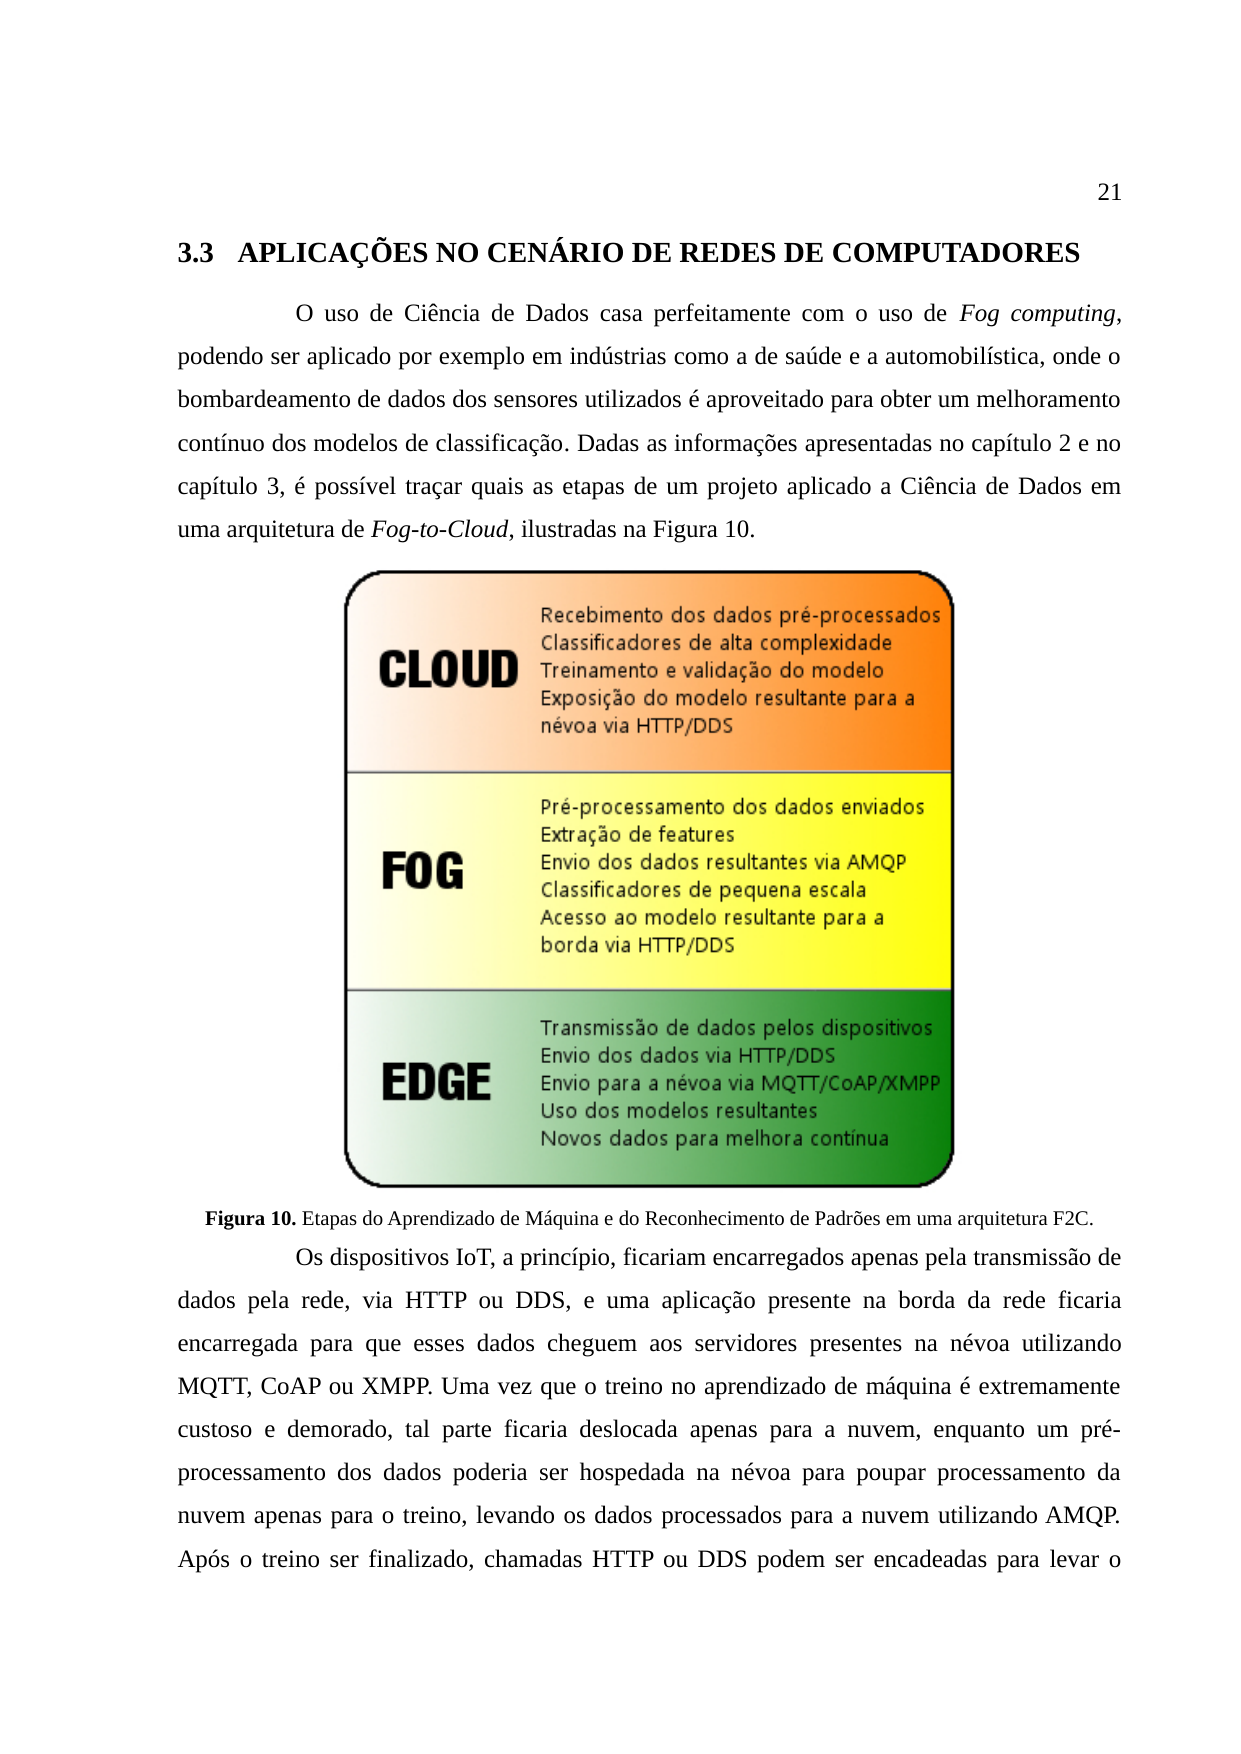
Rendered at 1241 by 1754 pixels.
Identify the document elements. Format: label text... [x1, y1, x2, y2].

text Figura 10. Etapas do Aprendizado de Máquina e do Reconhecimento de Padrões em uma arquitetura F2C. [177, 1206, 1122, 1230]
text O uso de Ciência de Dados casa perfeitamente com o uso de Fog computing, podendo ser aplicado por exemplo em indústrias como a de saúde e a automobilística, onde o bombardeamento de dados dos sensores utilizados é aproveitado para obter um melhoramento contínuo dos modelos de classificação. Dadas as informações apresentadas no capítulo 2 e no capítulo 3, é possível traçar quais as etapas de um projeto aplicado a Ciência de Dados em uma arquitetura de Fog-to-Cloud, ilustradas na Figura 10. [177, 298, 1122, 543]
picture [325, 557, 974, 1206]
text Os dispositivos IoT, a princípio, ficariam encarregados apenas pela transmissão de dados pela rede, via HTTP ou DDS, e uma aplicação presente na borda da rede ficaria encarregada para que esses dados cheguem aos servidores presentes na névoa utilizando MQTT, CoAP ou XMPP. Uma vez que o treino no aprendizado de máquina é extremamente custoso e demorado, tal parte ficaria deslocada apenas para a nuvem, enquanto um pré-processamento dos dados poderia ser hospedada na névoa para poupar processamento da nuvem apenas para o treino, levando os dados processados para a nuvem utilizando AMQP. Após o treino ser finalizado, chamadas HTTP ou DDS podem ser encadeadas para levar o [177, 1242, 1122, 1572]
subtitle APLICAÇÕES NO CENÁRIO DE REDES DE COMPUTADORES [177, 235, 1122, 269]
